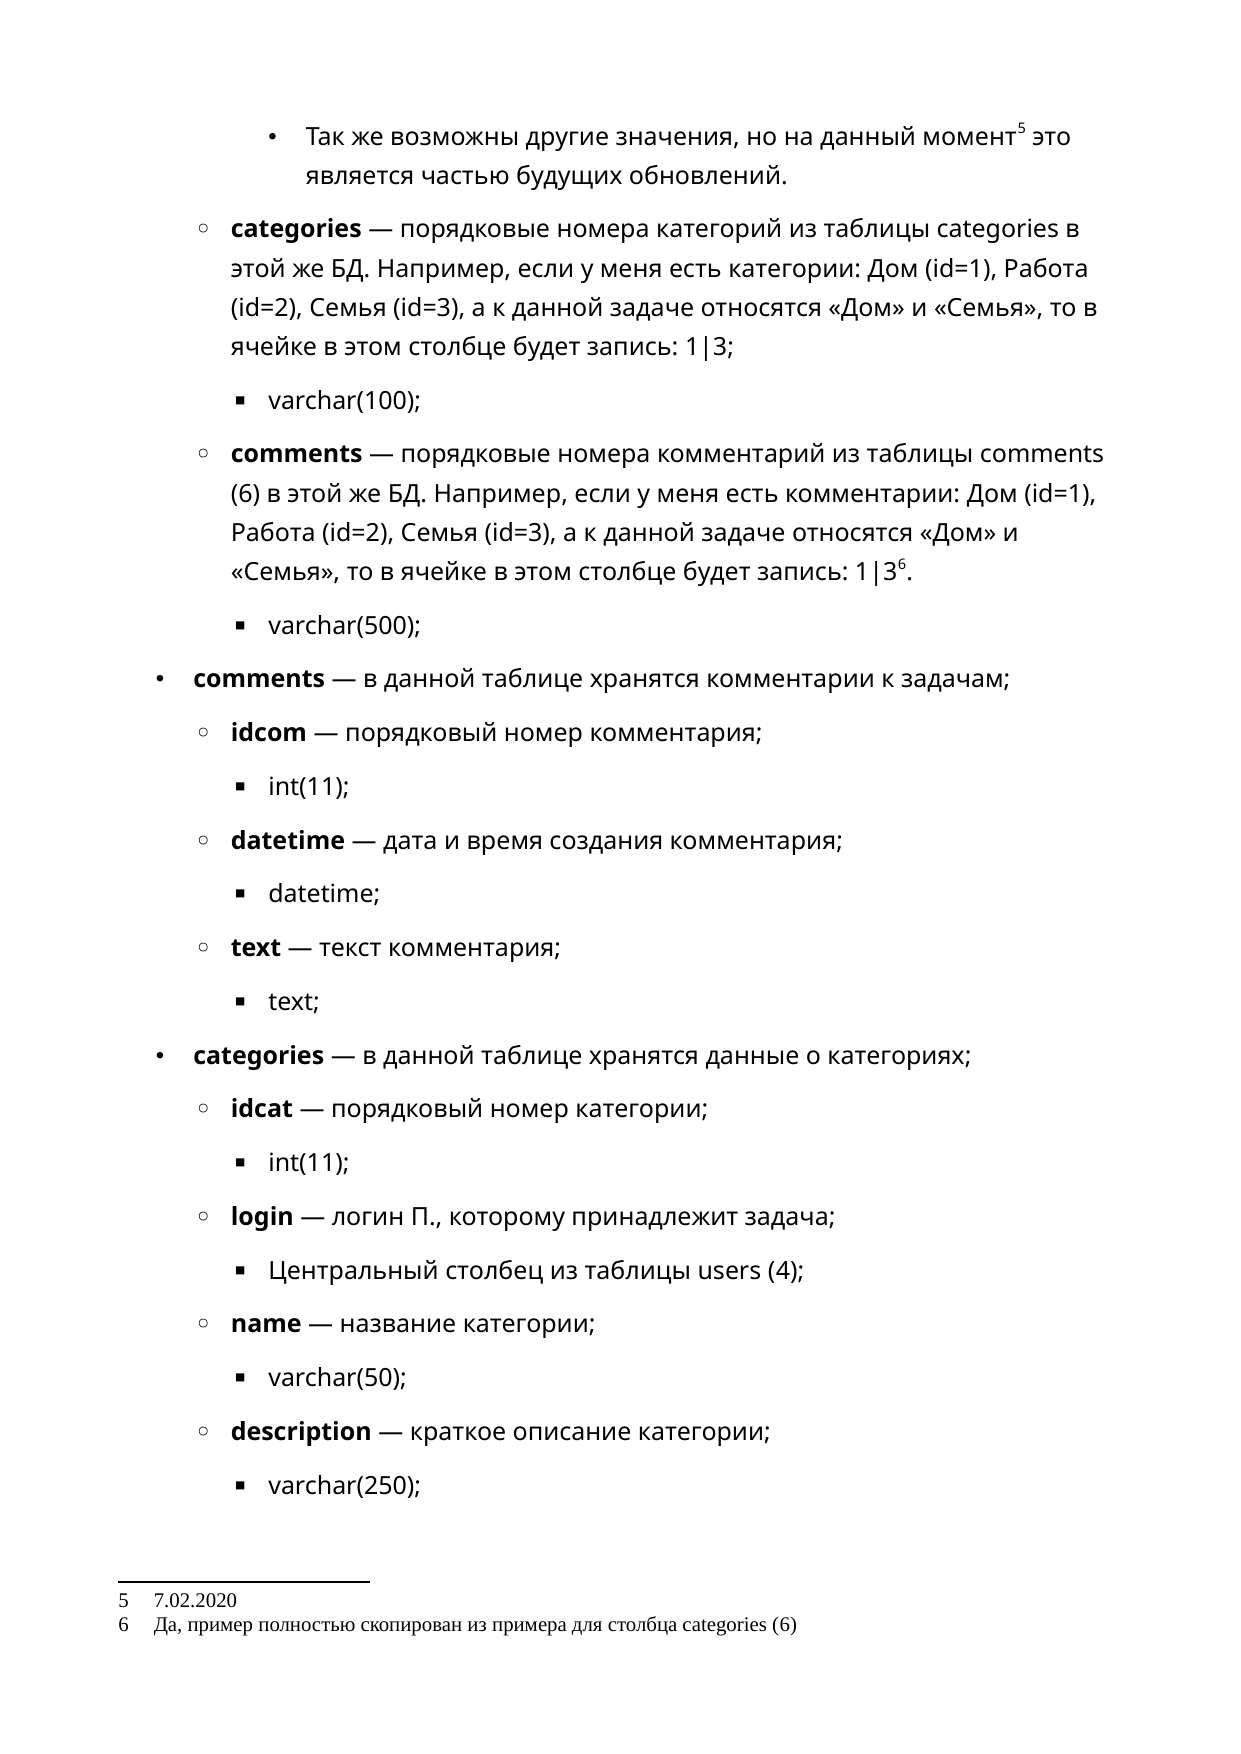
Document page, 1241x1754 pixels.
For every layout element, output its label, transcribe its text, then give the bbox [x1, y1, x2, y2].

list datetime — дата и время создания комментария; [193, 822, 1122, 856]
list Да, пример полностью скопирован из примера для столбца categories (5) [118, 1612, 1122, 1636]
list text — текст комментария; [193, 930, 1122, 964]
list 7.02.2020 [118, 1588, 1122, 1612]
list categories — порядковые номера категорий из таблицы categories в этой же БД. Например, если у меня есть категории: Дом (id=1), Работа (id=2), Семья (id=3), а к данной задаче относятся «Дом» и «Семья», то в ячейке в этом столбце будет запись: 1|3; [193, 211, 1122, 363]
list Так же возможны другие значения, но на данный момент это является частью будущих обновлений. [268, 118, 1122, 191]
list datetime; [231, 876, 1122, 910]
list Центральный столбец из таблицы users (4); [231, 1252, 1122, 1286]
list idcat — порядковый номер категории; [193, 1091, 1122, 1125]
list categories — в данной таблице хранятся данные о категориях; [156, 1037, 1122, 1071]
list comments — в данной таблице хранятся комментарии к задачам; [156, 661, 1122, 695]
list int(11); [231, 768, 1122, 803]
list int(11); [231, 1145, 1122, 1179]
list idcom — порядковый номер комментария; [193, 715, 1122, 749]
list comments — порядковые номера комментарий из таблицы comments (6) в этой же БД. Например, если у меня есть комментарии: Дом (id=1), Работа (id=2), Семья (id=3), а к данной задаче относятся «Дом» и «Семья», то в ячейке в этом столбце будет запись: 1|3. [193, 436, 1122, 588]
list login — логин П., которому принадлежит задача; [193, 1198, 1122, 1233]
list varchar(50); [231, 1360, 1122, 1394]
list varchar(250); [231, 1467, 1122, 1501]
list name — название категории; [193, 1306, 1122, 1340]
list description — краткое описание категории; [193, 1413, 1122, 1448]
list varchar(100); [231, 382, 1122, 416]
list varchar(500); [231, 607, 1122, 641]
list text; [231, 983, 1122, 1018]
